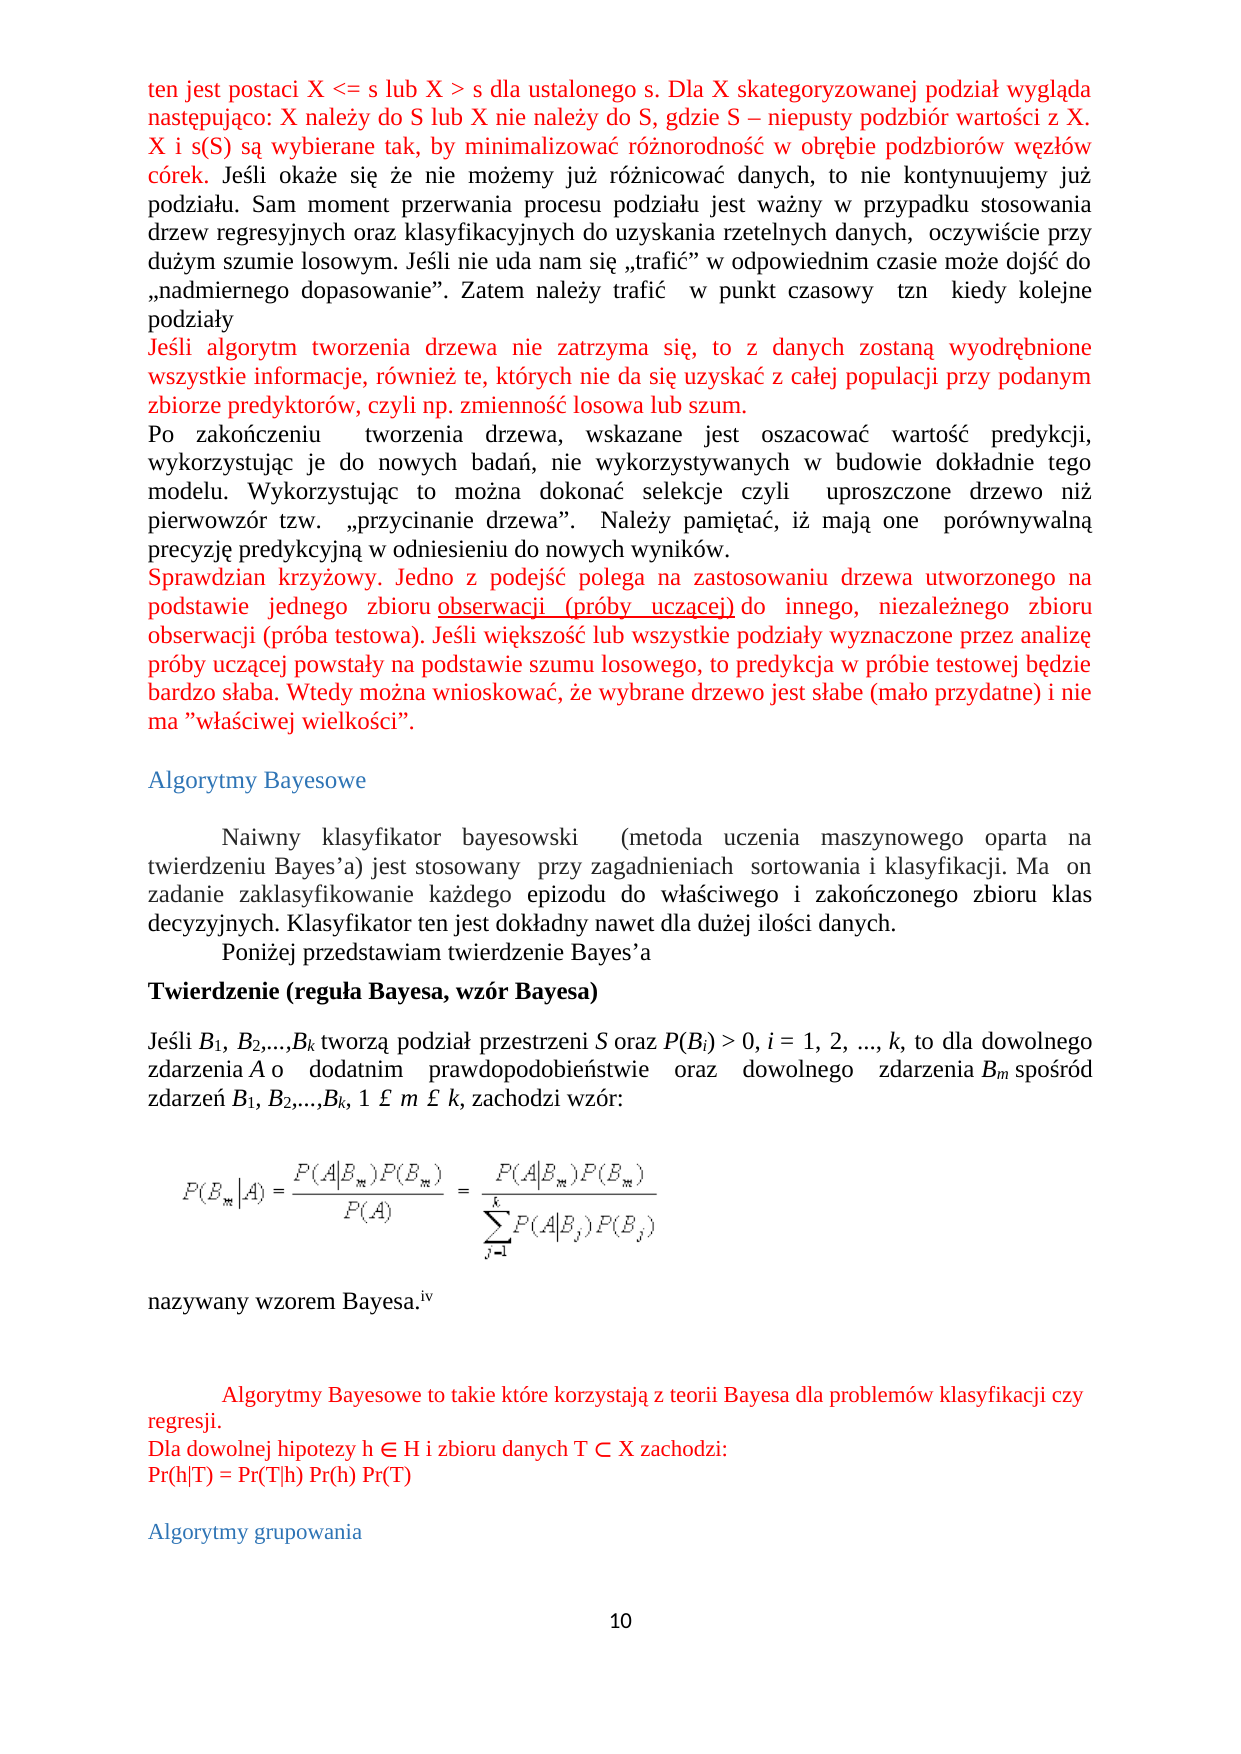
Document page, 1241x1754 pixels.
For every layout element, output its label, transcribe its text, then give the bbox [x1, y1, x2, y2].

text Algorytmy Bayesowe to takie które korzystają z teorii Bayesa dla problemów klasyfikacji czy regresji. [148, 1381, 1093, 1433]
text Po zakończeniu tworzenia drzewa, wskazane jest oszacować wartość predykcji, wykorzystując je do nowych badań, nie wykorzystywanych w budowie dokładnie tego modelu. Wykorzystując to można dokonać selekcje czyli uproszczone drzewo niż pierwowzór tzw. „przycinanie drzewa”. Należy pamiętać, iż mają one porównywalną precyzję predykcyjną w odniesieniu do nowych wyników. [148, 419, 1093, 562]
text Naiwny klasyfikator bayesowski (metoda uczenia maszynowego oparta na twierdzeniu Bayes’a) jest stosowany przy zagadnieniach sortowania i klasyfikacji. Ma on zadanie zaklasyfikowanie każdego epizodu do właściwego i zakończonego zbioru klas decyzyjnych. Klasyfikator ten jest dokładny nawet dla dużej ilości danych. [148, 822, 1093, 937]
text Jeśli B1, B2,...,Bk tworzą podział przestrzeni S oraz P(Bi) > 0, i = 1, 2, ..., k, to dla dowolnego zdarzenia A o dodatnim prawdopodobieństwie oraz dowolnego zdarzenia Bm spośród zdarzeń B1, B2,...,Bk, 1 £ m £ k, zachodzi wzór: [148, 1026, 1093, 1112]
subtitle Algorytmy Bayesowe [148, 766, 1093, 794]
text Poniżej przedstawiam twierdzenie Bayes’a [148, 937, 1093, 966]
text Twierdzenie (reguła Bayesa, wzór Bayesa) [148, 976, 1093, 1005]
text Pr(h|T) = Pr(T|h) Pr(h) Pr(T) [148, 1461, 1093, 1487]
text Sprawdzian krzyżowy. Jedno z podejść polega na zastosowaniu drzewa utworzonego na podstawie jednego zbioru obserwacji (próby uczącej) do innego, niezależnego zbioru obserwacji (próba testowa). Jeśli większość lub wszystkie podziały wyznaczone przez analizę próby uczącej powstały na podstawie szumu losowego, to predykcja w próbie testowej będzie bardzo słaba. Wtedy można wnioskować, że wybrane drzewo jest słabe (mało przydatne) i nie ma ”właściwej wielkości”. [148, 562, 1093, 735]
text Jeśli algorytm tworzenia drzewa nie zatrzyma się, to z danych zostaną wyodrębnione wszystkie informacje, również te, których nie da się uzyskać z całej populacji przy podanym zbiorze predyktorów, czyli np. zmienność losowa lub szum. [148, 332, 1093, 419]
text Dla dowolnej hipotezy h ∈ H i zbioru danych T ⊂ X zachodzi: [148, 1433, 1093, 1461]
subtitle Algorytmy grupowania [148, 1518, 1093, 1544]
text ten jest postaci X <= s lub X > s dla ustalonego s. Dla X skategoryzowanej podział wygląda następująco: X należy do S lub X nie należy do S, gdzie S – niepusty podzbiór wartości z X. X i s(S) są wybierane tak, by minimalizować różnorodność w obrębie podzbiorów węzłów córek. Jeśli okaże się że nie możemy już różnicować danych, to nie kontynuujemy już podziału. Sam moment przerwania procesu podziału jest ważny w przypadku stosowania drzew regresyjnych oraz klasyfikacyjnych do uzyskania rzetelnych danych, oczywiście przy dużym szumie losowym. Jeśli nie uda nam się „trafić” w odpowiednim czasie może dojść do „nadmiernego dopasowanie”. Zatem należy trafić w punkt czasowy tzn kiedy kolejne podziały [148, 74, 1093, 332]
text nazywany wzorem Bayesa. [148, 1286, 1093, 1315]
